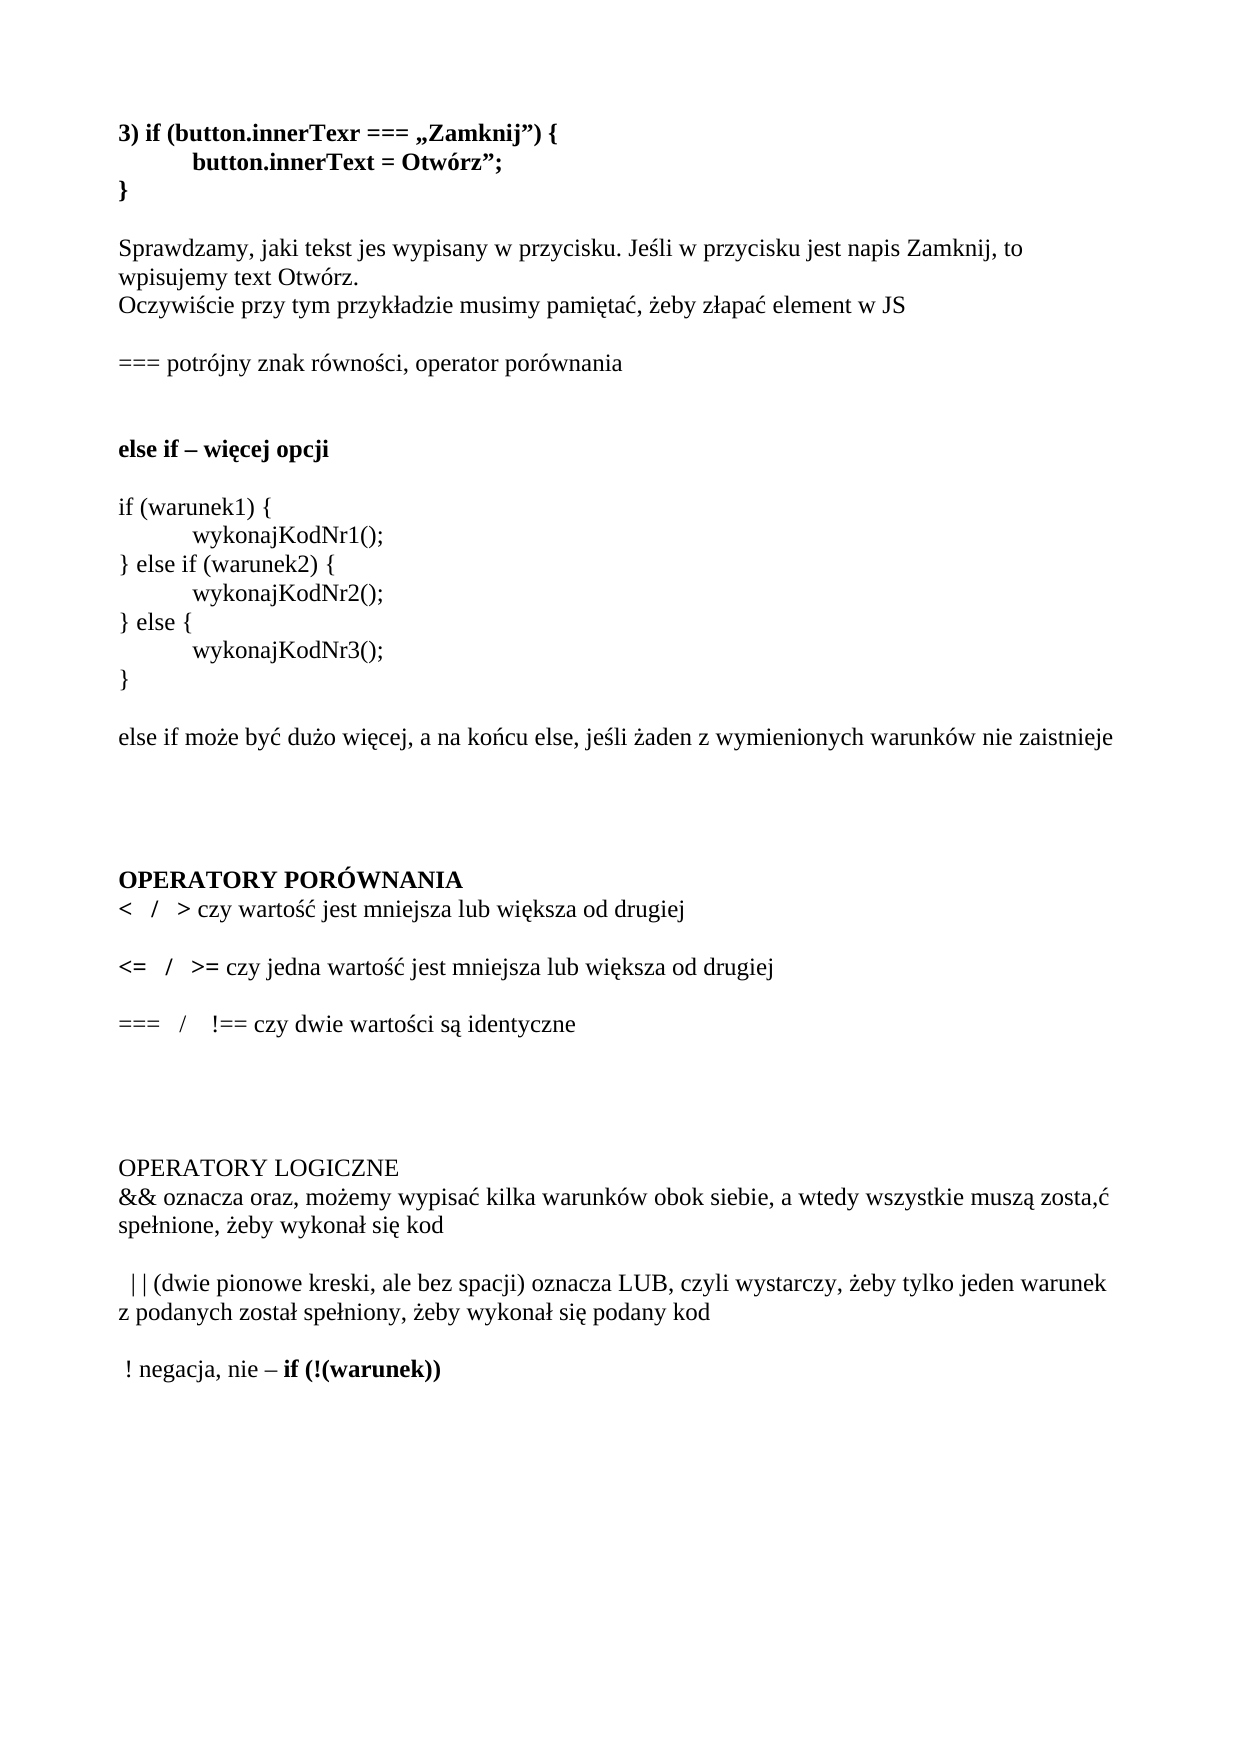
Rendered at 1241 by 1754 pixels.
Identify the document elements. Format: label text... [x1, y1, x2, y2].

text button.innerText = Otwórz”; [118, 147, 1122, 176]
text wykonajKodNr3(); [118, 636, 1122, 664]
text } else { [118, 607, 1122, 636]
text Sprawdzamy, jaki tekst jes wypisany w przycisku. Jeśli w przycisku jest napis Zamknij, to wpisujemy text Otwórz. Oczywiście przy tym przykładzie musimy pamiętać, żeby złapać element w JS [118, 233, 1122, 319]
text < / > czy wartość jest mniejsza lub większa od drugiej [118, 894, 1122, 923]
text } [118, 664, 1122, 693]
text 3) if (button.innerTexr === „Zamknij”) { [118, 118, 1122, 147]
text if (warunek1) { [118, 492, 1122, 521]
text wykonajKodNr2(); [118, 578, 1122, 607]
text <= / >= czy jedna wartość jest mniejsza lub większa od drugiej [118, 952, 1122, 981]
text === potrójny znak równości, operator porównania [118, 348, 1122, 377]
text } else if (warunek2) { [118, 549, 1122, 578]
text OPERATORY PORÓWNANIA [118, 866, 1122, 894]
text && oznacza oraz, możemy wypisać kilka warunków obok siebie, a wtedy wszystkie muszą zosta,ć spełnione, żeby wykonał się kod [118, 1182, 1122, 1239]
text ! negacja, nie – if (!(warunek)) [118, 1354, 1122, 1383]
text wykonajKodNr1(); [118, 521, 1122, 549]
text } [118, 176, 1122, 204]
text | | (dwie pionowe kreski, ale bez spacji) oznacza LUB, czyli wystarczy, żeby tylko jeden warunek z podanych został spełniony, żeby wykonał się podany kod [118, 1268, 1122, 1326]
text OPERATORY LOGICZNE [118, 1153, 1122, 1182]
text else if – więcej opcji [118, 434, 1122, 463]
text === / !== czy dwie wartości są identyczne [118, 1009, 1122, 1038]
text else if może być dużo więcej, a na końcu else, jeśli żaden z wymienionych warunków nie zaistnieje [118, 722, 1122, 751]
